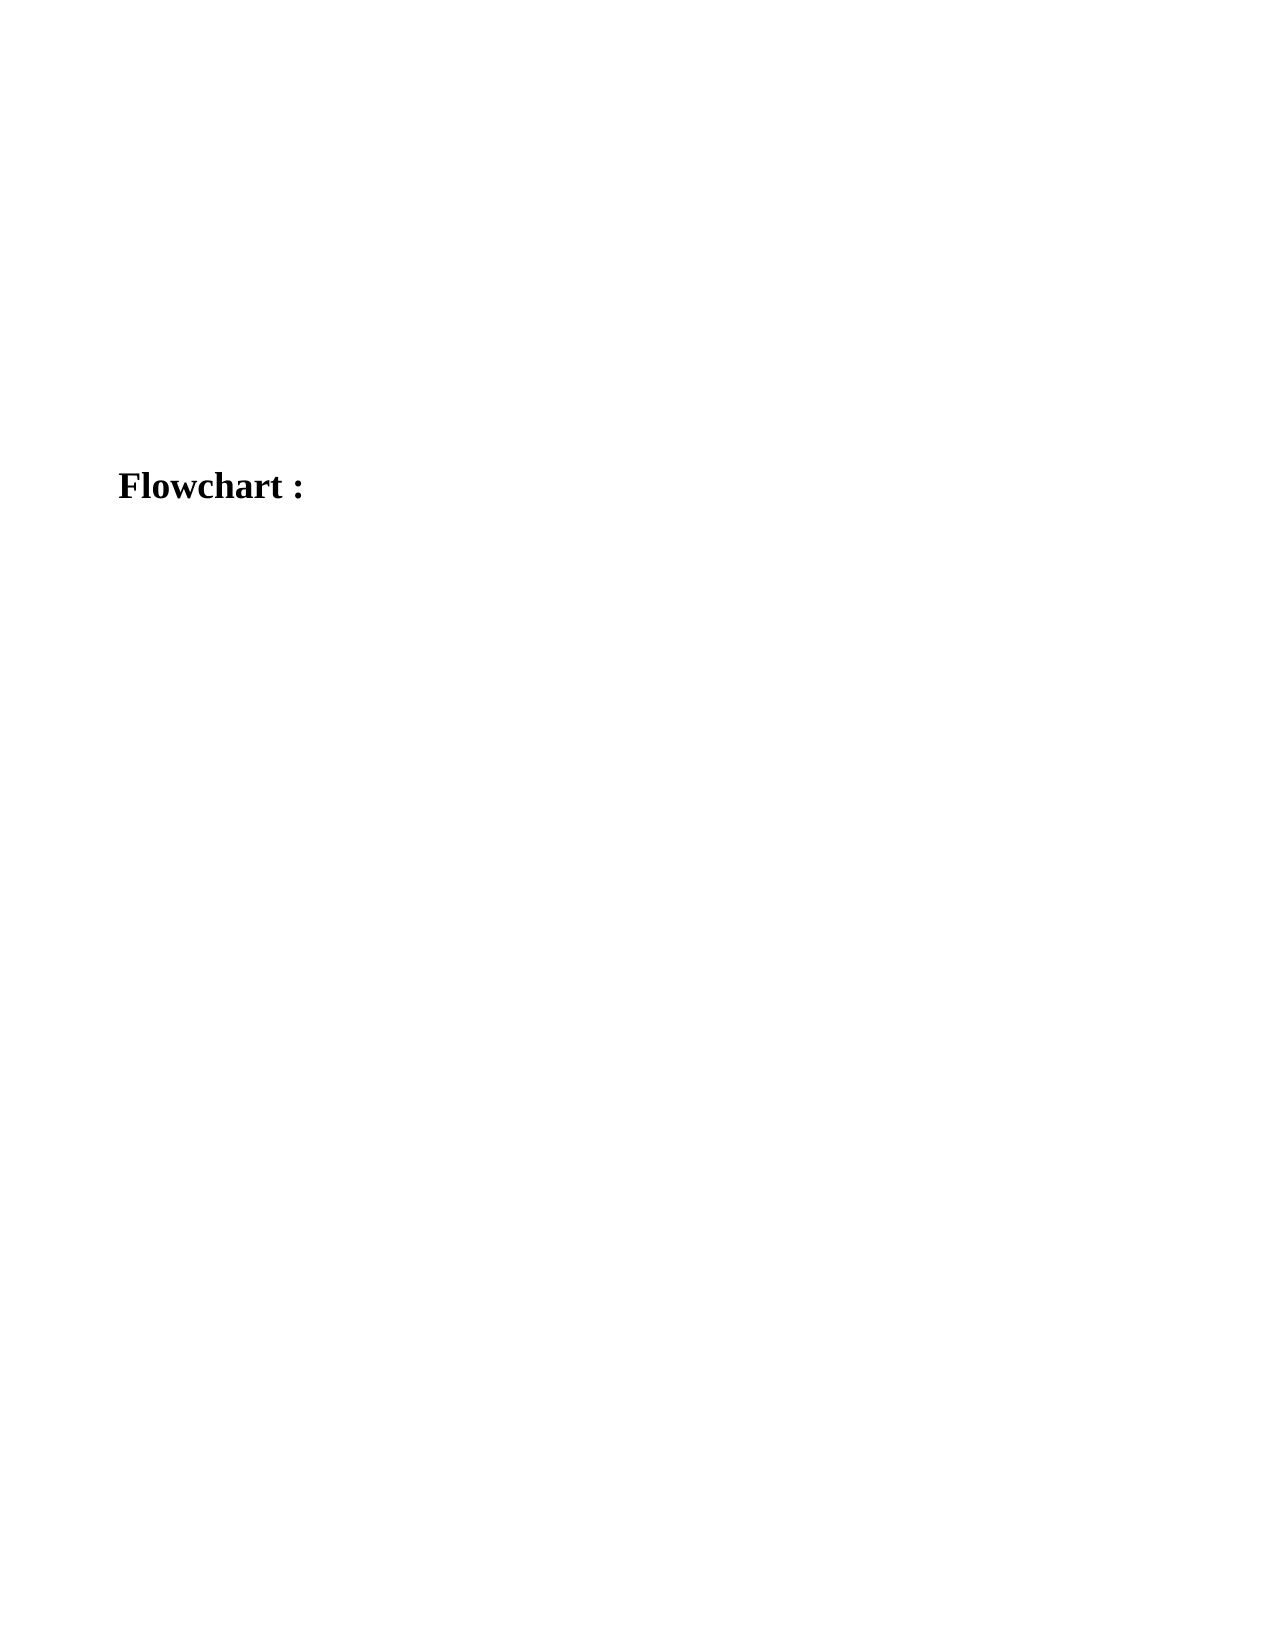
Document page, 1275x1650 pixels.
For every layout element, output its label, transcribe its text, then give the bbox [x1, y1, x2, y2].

text Flowchart : [118, 463, 1157, 506]
